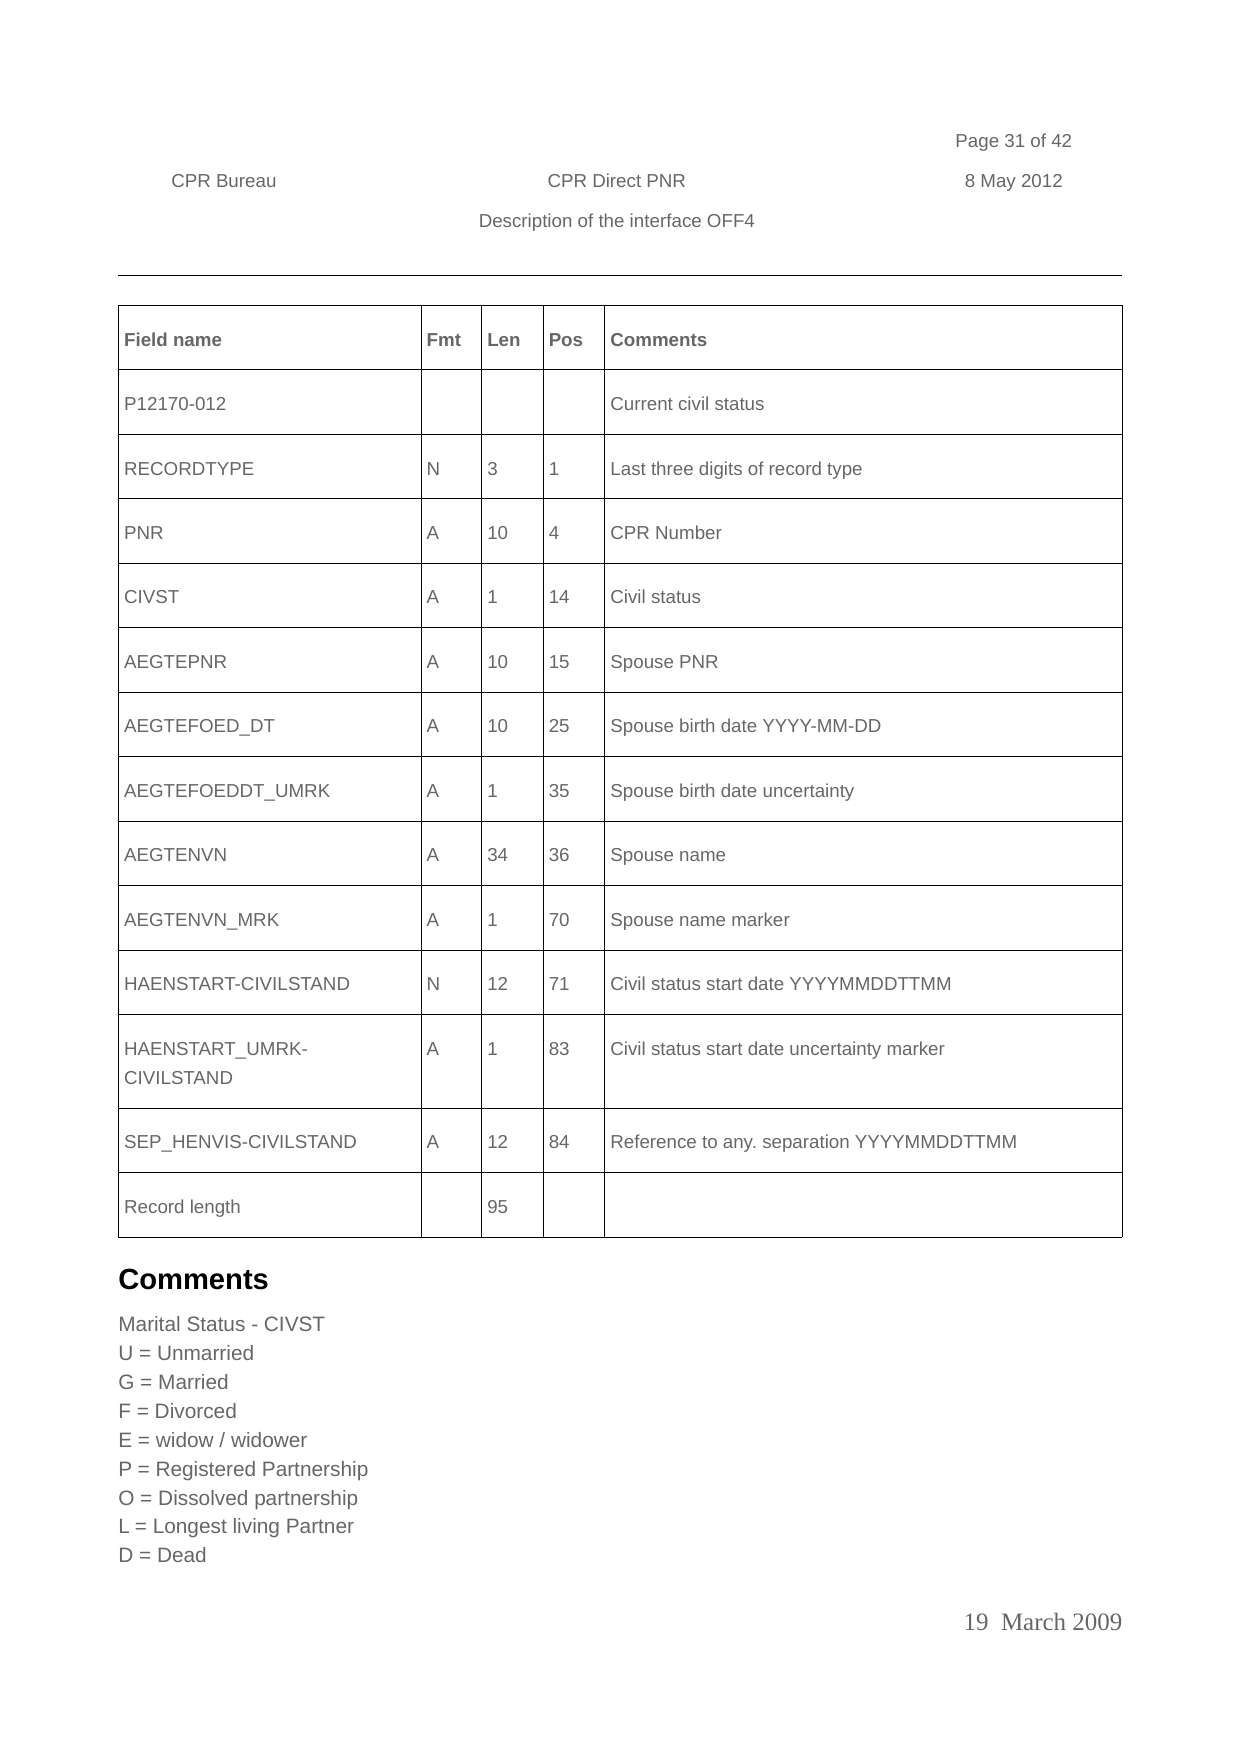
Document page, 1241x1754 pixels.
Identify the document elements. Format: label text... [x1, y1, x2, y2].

table_header Comments [605, 306, 1122, 369]
table_cell Current civil status [605, 370, 1122, 434]
table_cell 14 [544, 564, 604, 627]
table_cell Reference to any. separation YYYYMMDDTTMM [605, 1109, 1122, 1172]
table_cell Spouse birth date uncertainty [605, 757, 1122, 821]
table_cell Civil status start date YYYYMMDDTTMM [605, 951, 1122, 1014]
table_cell 3 [482, 435, 543, 498]
table_cell 12 [482, 1109, 543, 1172]
table_header Field name [119, 306, 421, 369]
table_cell 83 [544, 1015, 604, 1108]
table_cell P12170-012 [119, 370, 421, 434]
table_cell [482, 370, 543, 434]
table_cell AEGTEPNR [119, 628, 421, 692]
table_cell 1 [482, 564, 543, 627]
table_cell Spouse name marker [605, 886, 1122, 950]
table_cell [605, 1173, 1122, 1237]
text Marital Status - CIVST U = Unmarried G = Married F = Divorced E = widow / widower P = Registered Partnership O = Dissolved partnership L = Longest living Partner D = Dead [118, 1308, 1122, 1569]
table_cell [544, 1173, 604, 1237]
table_cell Last three digits of record type [605, 435, 1122, 498]
table_cell 1 [482, 1015, 543, 1108]
table_cell A [422, 693, 481, 756]
table_header Len [482, 306, 543, 369]
table_cell A [422, 1015, 481, 1108]
table_cell CPR Number [605, 499, 1122, 563]
table_cell Spouse PNR [605, 628, 1122, 692]
table_cell N [422, 951, 481, 1014]
table_cell 36 [544, 822, 604, 885]
table_cell AEGTEFOED_DT [119, 693, 421, 756]
table_cell A [422, 886, 481, 950]
table_cell CIVST [119, 564, 421, 627]
table_cell A [422, 1109, 481, 1172]
table_cell 35 [544, 757, 604, 821]
table_cell [544, 370, 604, 434]
table_cell Civil status start date uncertainty marker [605, 1015, 1122, 1108]
table_cell 95 [482, 1173, 543, 1237]
table_cell A [422, 564, 481, 627]
table_cell Spouse birth date YYYY-MM-DD [605, 693, 1122, 756]
table_cell A [422, 628, 481, 692]
table_cell RECORDTYPE [119, 435, 421, 498]
table_cell 12 [482, 951, 543, 1014]
table_cell Civil status [605, 564, 1122, 627]
table_cell 84 [544, 1109, 604, 1172]
table_cell 1 [482, 886, 543, 950]
table_cell [422, 370, 481, 434]
table_cell Spouse name [605, 822, 1122, 885]
table_header Pos [544, 306, 604, 369]
table_cell HAENSTART_UMRK-CIVILSTAND [119, 1015, 421, 1108]
table_cell 4 [544, 499, 604, 563]
table_cell 34 [482, 822, 543, 885]
table_cell AEGTENVN [119, 822, 421, 885]
table_cell 10 [482, 693, 543, 756]
table_cell A [422, 499, 481, 563]
subtitle Comments [118, 1262, 1122, 1296]
table_cell A [422, 757, 481, 821]
table_cell [422, 1173, 481, 1237]
table_cell AEGTENVN_MRK [119, 886, 421, 950]
table_cell 1 [544, 435, 604, 498]
table_cell 71 [544, 951, 604, 1014]
table_cell N [422, 435, 481, 498]
table_cell SEP_HENVIS-CIVILSTAND [119, 1109, 421, 1172]
table_cell PNR [119, 499, 421, 563]
table_cell HAENSTART-CIVILSTAND [119, 951, 421, 1014]
table_cell A [422, 822, 481, 885]
table_cell 10 [482, 499, 543, 563]
table_cell 25 [544, 693, 604, 756]
table_cell 1 [482, 757, 543, 821]
table_cell Record length [119, 1173, 421, 1237]
table_header Fmt [422, 306, 481, 369]
table_cell 70 [544, 886, 604, 950]
table_cell AEGTEFOEDDT_UMRK [119, 757, 421, 821]
table_cell 10 [482, 628, 543, 692]
table_cell 15 [544, 628, 604, 692]
